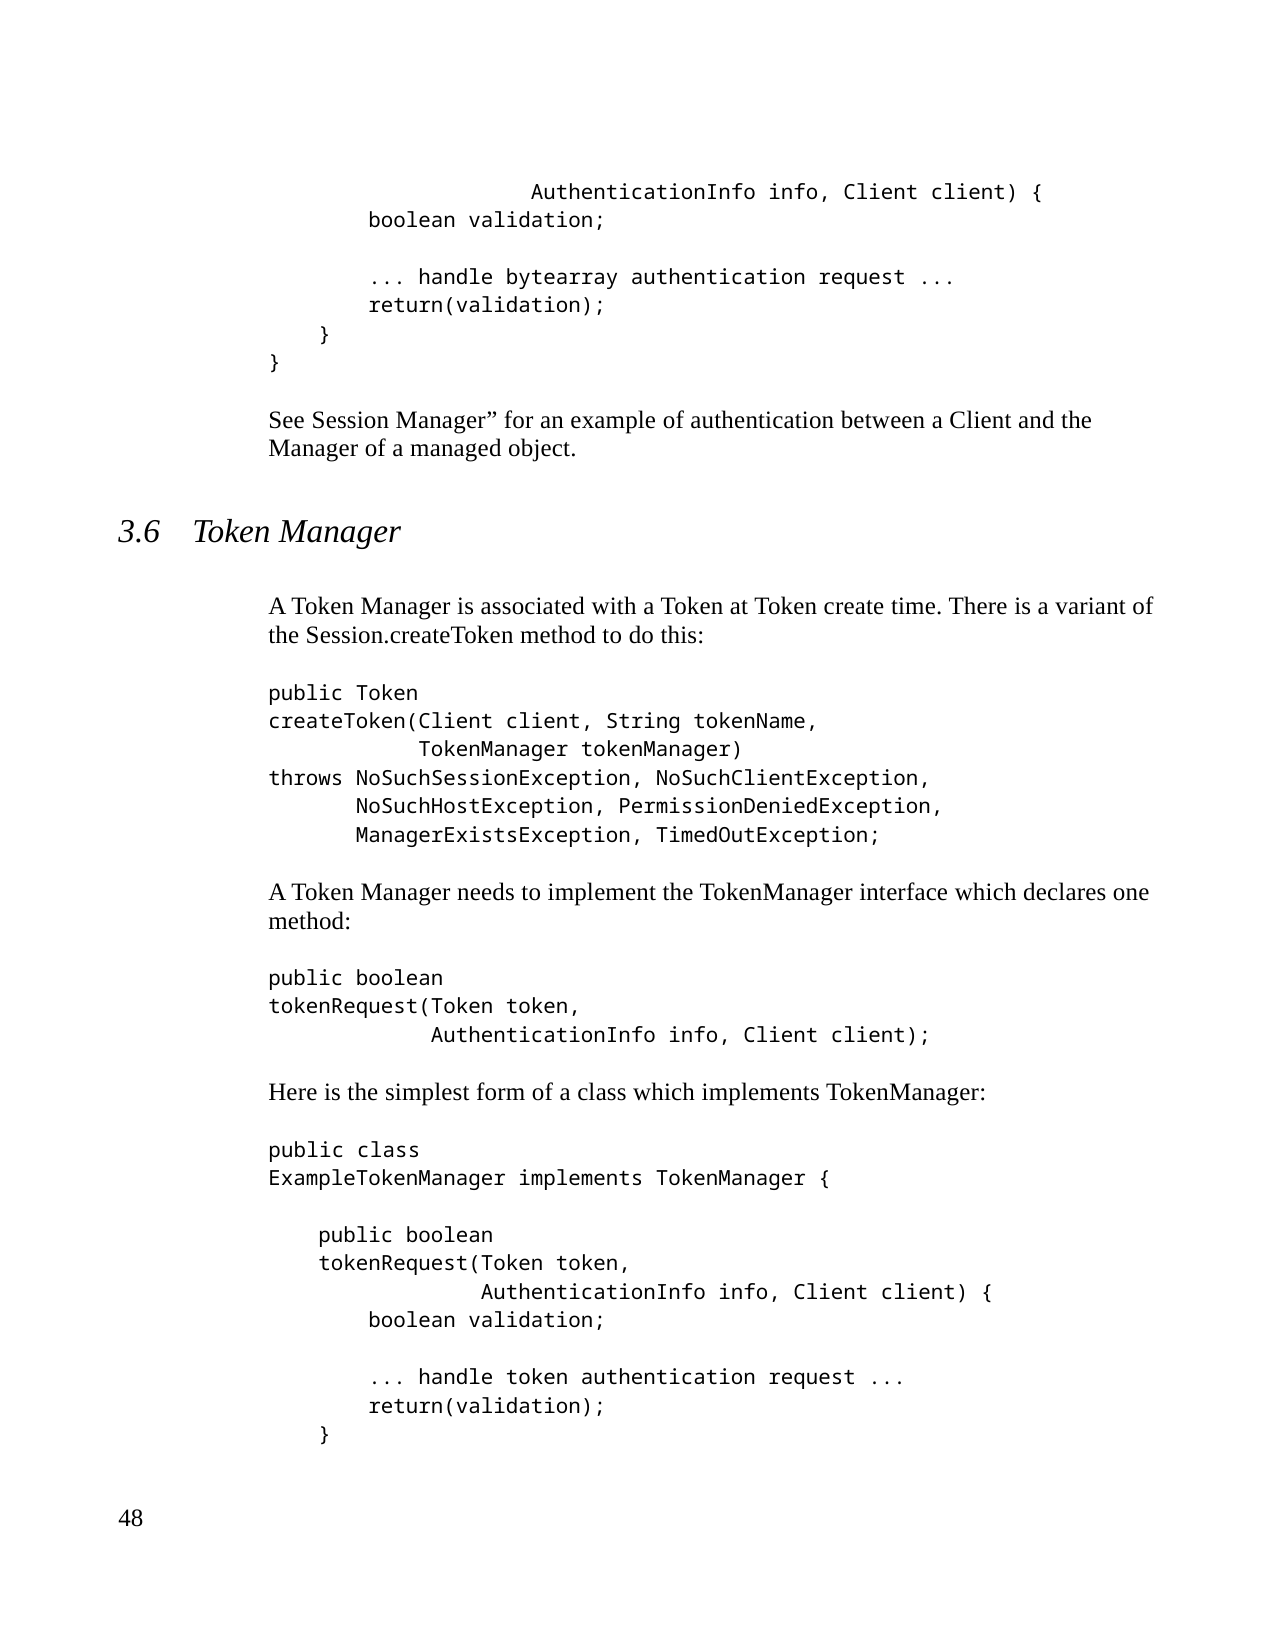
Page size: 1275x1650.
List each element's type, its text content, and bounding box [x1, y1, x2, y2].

text return(validation); [268, 291, 1157, 319]
text public Token [268, 678, 1157, 706]
text public boolean [268, 963, 1157, 992]
text public boolean [268, 1220, 1157, 1248]
text AuthenticationInfo info, Client client) { [268, 1277, 1157, 1305]
text tokenRequest(Token token, [268, 1248, 1157, 1277]
text ManagerExistsException, TimedOutException; [268, 820, 1157, 848]
text return(validation); [268, 1391, 1157, 1419]
text ... handle bytearray authentication request ... [268, 262, 1157, 291]
text TokenManager tokenManager) [268, 734, 1157, 763]
text AuthenticationInfo info, Client client) { [268, 177, 1157, 205]
text NoSuchHostException, PermissionDeniedException, [268, 791, 1157, 820]
text } [268, 1419, 1157, 1448]
text A Token Manager needs to implement the TokenManager interface which declares one method: [268, 877, 1157, 934]
text } [268, 347, 1157, 376]
text AuthenticationInfo info, Client client); [268, 1020, 1157, 1048]
text tokenRequest(Token token, [268, 992, 1157, 1020]
subtitle 3.6 Token Manager [118, 512, 1157, 550]
text See Session Manager” for an example of authentication between a Client and the Manager of a managed object. [268, 405, 1157, 462]
text ExampleTokenManager implements TokenManager { [268, 1163, 1157, 1192]
text boolean validation; [268, 1305, 1157, 1334]
text } [268, 319, 1157, 347]
text ... handle token authentication request ... [268, 1362, 1157, 1391]
text boolean validation; [268, 205, 1157, 234]
text createToken(Client client, String tokenName, [268, 706, 1157, 734]
text A Token Manager is associated with a Token at Token create time. There is a variant of the Session.createToken method to do this: [268, 591, 1157, 649]
text Here is the simplest form of a class which implements TokenManager: [268, 1077, 1157, 1106]
text throws NoSuchSessionException, NoSuchClientException, [268, 763, 1157, 791]
text public class [268, 1135, 1157, 1163]
